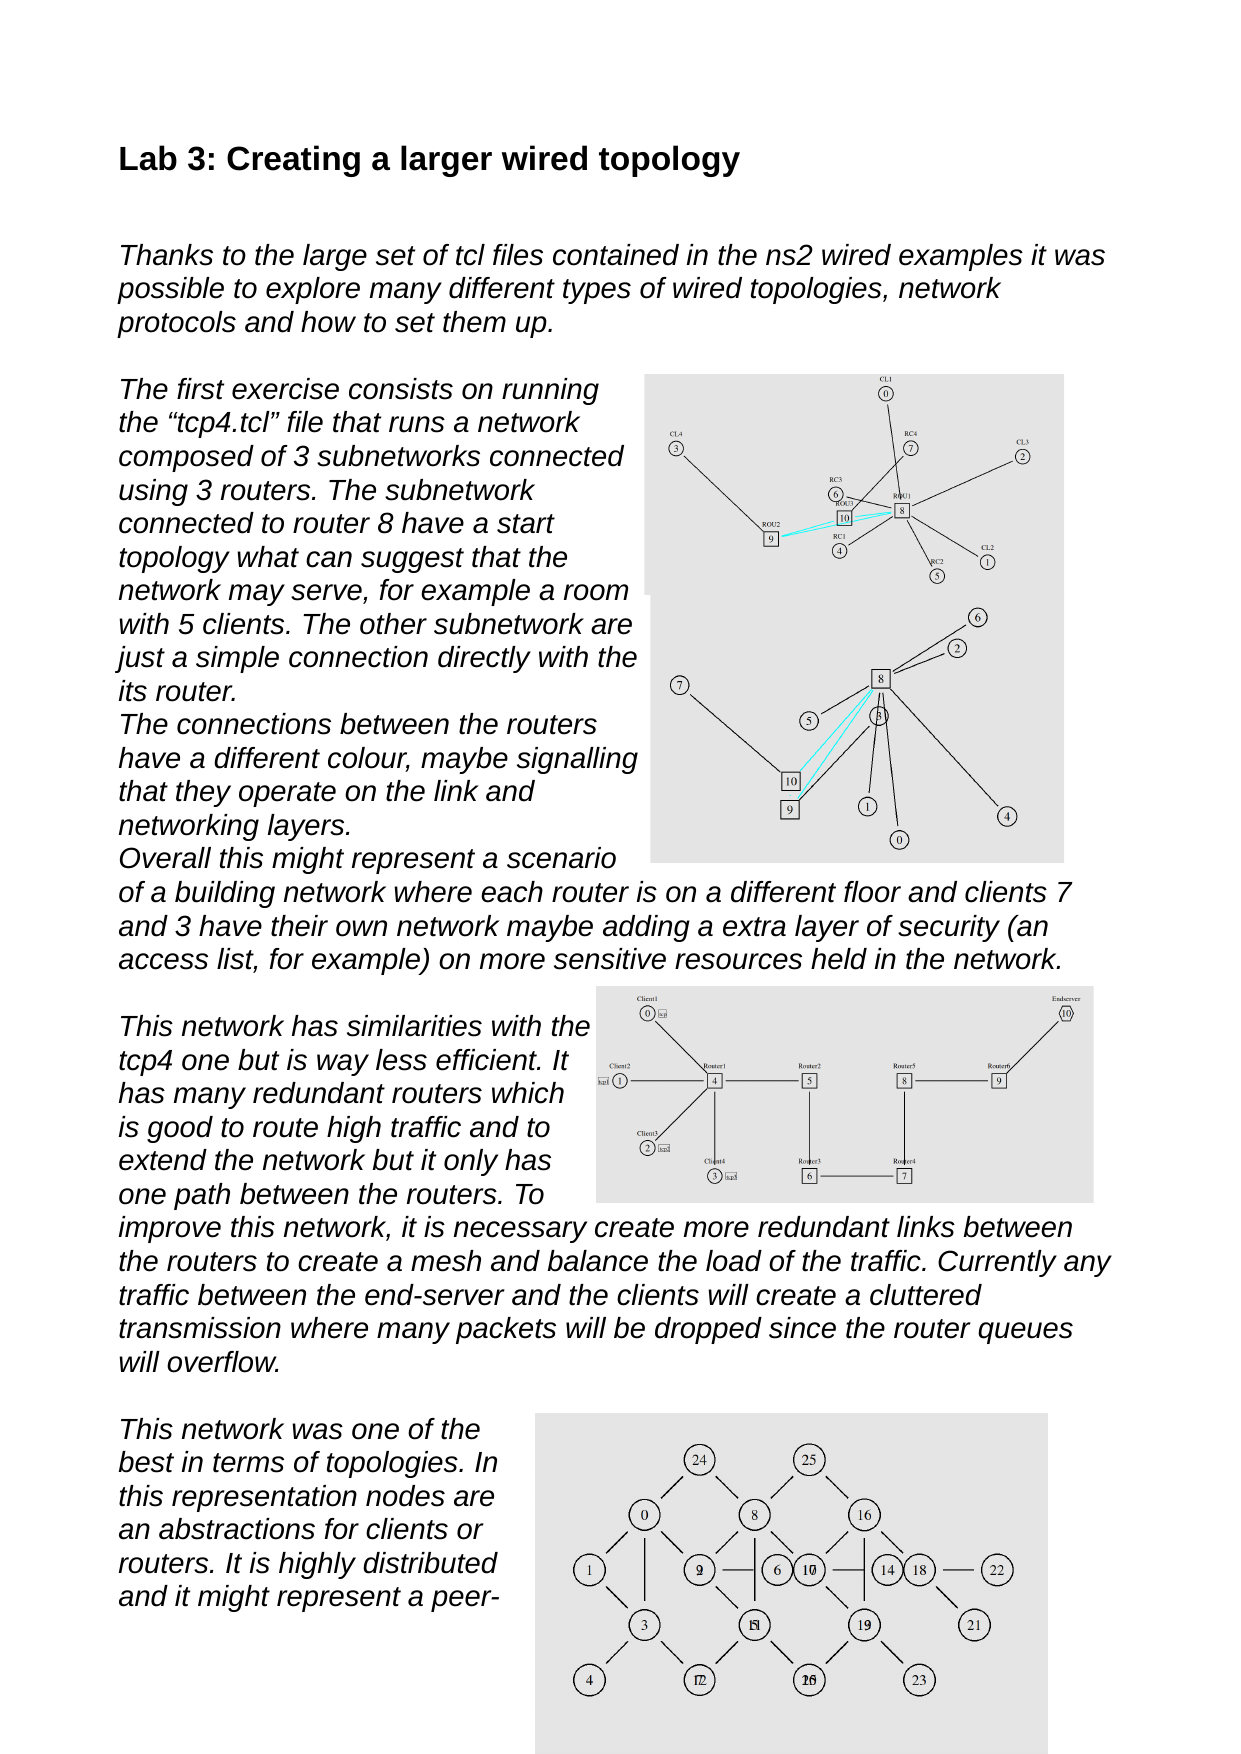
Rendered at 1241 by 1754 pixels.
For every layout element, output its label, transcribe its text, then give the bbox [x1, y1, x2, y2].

text This network has similarities with the tcp4 one but is way less efficient. It has many redundant routers which is good to route high traffic and to extend the network but it only has one path between the routers. To improve this network, it is necessary create more redundant links between the routers to create a mesh and balance the load of the traffic. Currently any traffic between the end-server and the clients will create a cluttered transmission where many packets will be dropped since the router queues will overflow. [118, 1009, 1122, 1378]
text Overall this might represent a scenario of a building network where each router is on a different floor and clients 7 and 3 have their own network maybe adding a extra layer of security (an access list, for example) on more sensitive resources held in the network. [118, 841, 1122, 976]
text [1065, 707, 1122, 841]
text Thanks to the large set of tcl files contained in the ns2 wired examples it was possible to explore many different types of wired topologies, network protocols and how to set them up. [118, 238, 1122, 338]
picture [535, 1413, 1048, 1754]
text The connections between the routers have a different colour, maybe signalling that they operate on the link and networking layers. [118, 707, 650, 841]
text This network was one of the best in terms of topologies. In this representation nodes are an abstractions for clients or routers. It is highly distributed and it might represent a peer- [118, 1412, 1122, 1613]
picture [644, 374, 1065, 863]
subtitle Lab 3: Creating a larger wired topology [118, 139, 1122, 178]
text The first exercise consists on running the “tcp4.tcl” file that runs a network composed of 3 subnetworks connected using 3 routers. The subnetwork connected to router 8 have a start topology what can suggest that the network may serve, for example a room with 5 clients. The other subnetwork are just a simple connection directly with the its router. [118, 372, 1122, 707]
picture [596, 986, 1094, 1203]
